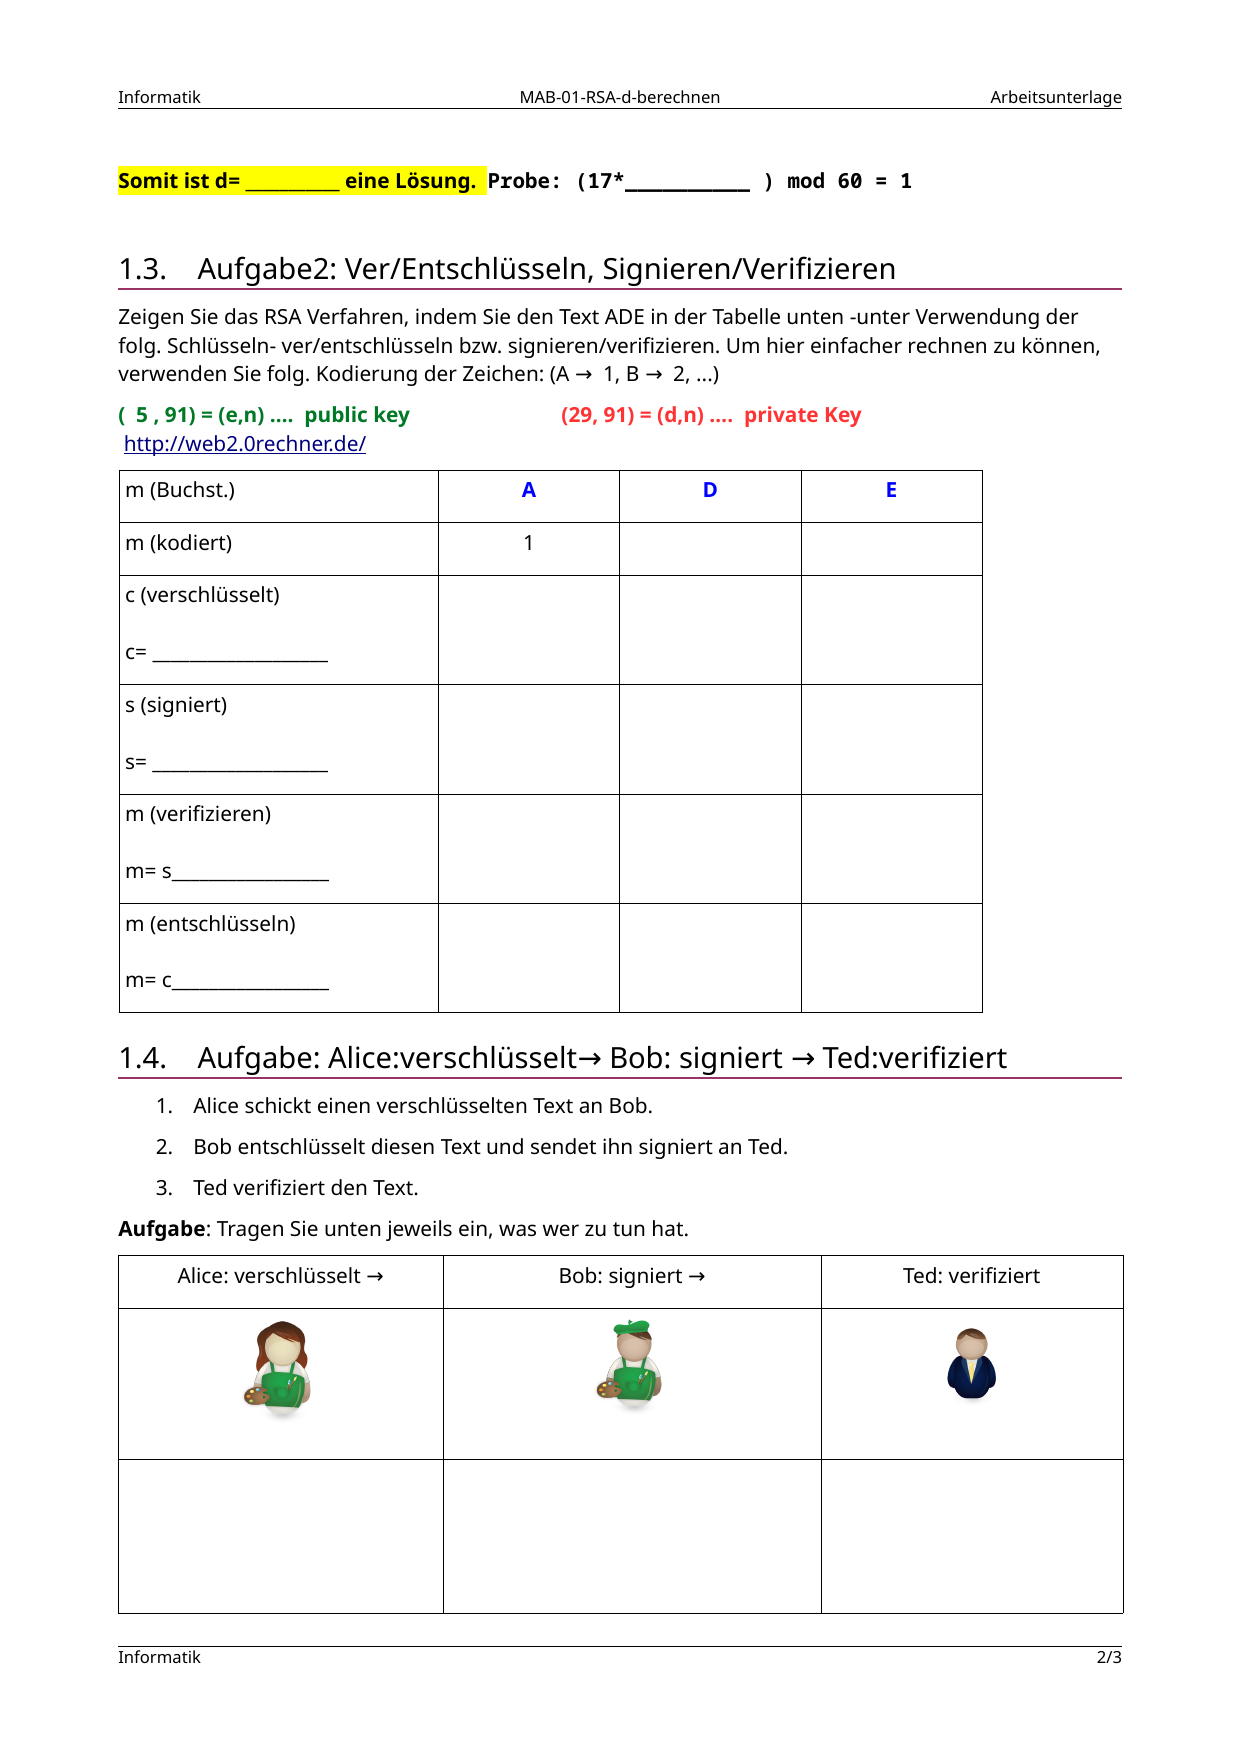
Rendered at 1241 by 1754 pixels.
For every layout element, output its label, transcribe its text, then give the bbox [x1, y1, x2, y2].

table_cell [802, 795, 982, 903]
table_cell c (verschlüsselt) c= ___________________ [120, 576, 438, 684]
text Somit ist d= ___________ eine Lösung. Probe: (17*__________ ) mod 60 = 1 [118, 166, 1122, 195]
text Aufgabe: Tragen Sie unten jeweils ein, was wer zu tun hat. [118, 1214, 1122, 1243]
subtitle Aufgabe: Alice:verschlüsselt→ Bob: signiert → Ted:verifiziert [118, 1037, 1122, 1077]
text http://web2.0rechner.de/ [118, 429, 1122, 457]
table_cell [439, 904, 619, 1012]
table_cell m (kodiert) [120, 523, 438, 575]
text Zeigen Sie das RSA Verfahren, indem Sie den Text ADE in der Tabelle unten -unter Verwendung der folg. Schlüsseln- ver/entschlüsseln bzw. signieren/verifizieren. Um hier einfacher rechnen zu können, verwenden Sie folg. Kodierung der Zeichen: (A → 1, B → 2, ...) [118, 302, 1122, 388]
table_cell [802, 576, 982, 684]
picture [591, 1313, 673, 1417]
table_cell [802, 904, 982, 1012]
table_cell [620, 795, 801, 903]
table_cell [439, 795, 619, 903]
list Ted verifiziert den Text. [156, 1173, 1122, 1202]
table_header Bob: signiert → [444, 1256, 821, 1308]
table_cell m (entschlüsseln) m= c_________________ [120, 904, 438, 1012]
table_header D [620, 471, 801, 522]
table_cell [119, 1460, 443, 1613]
picture [941, 1323, 1003, 1406]
table_cell m (verifizieren) m= s_________________ [120, 795, 438, 903]
list Alice schickt einen verschlüsselten Text an Bob. [156, 1092, 1122, 1120]
table_cell [620, 576, 801, 684]
picture [241, 1313, 320, 1425]
text ( 5 , 91) = (e,n) …. public key (29, 91) = (d,n) …. private Key [118, 400, 1122, 429]
table_cell [802, 685, 982, 793]
table_header Ted: verifiziert [822, 1256, 1123, 1308]
table_cell [439, 576, 619, 684]
table_cell [119, 1309, 443, 1459]
table_cell [620, 685, 801, 793]
table_cell [444, 1460, 821, 1613]
table_cell [439, 685, 619, 793]
table_header m (Buchst.) [120, 471, 438, 522]
table_header Alice: verschlüsselt → [119, 1256, 443, 1308]
table_cell 1 [439, 523, 619, 575]
table_header A [439, 471, 619, 522]
table_cell [620, 523, 801, 575]
table_cell [444, 1309, 821, 1459]
table_cell [822, 1309, 1123, 1459]
table_cell [822, 1460, 1123, 1613]
table_header E [802, 471, 982, 522]
table_cell [620, 904, 801, 1012]
list Bob entschlüsselt diesen Text und sendet ihn signiert an Ted. [156, 1132, 1122, 1161]
subtitle Aufgabe2: Ver/Entschlüsseln, Signieren/Verifizieren [118, 248, 1122, 288]
table_cell [802, 523, 982, 575]
table_cell s (signiert) s= ___________________ [120, 685, 438, 793]
